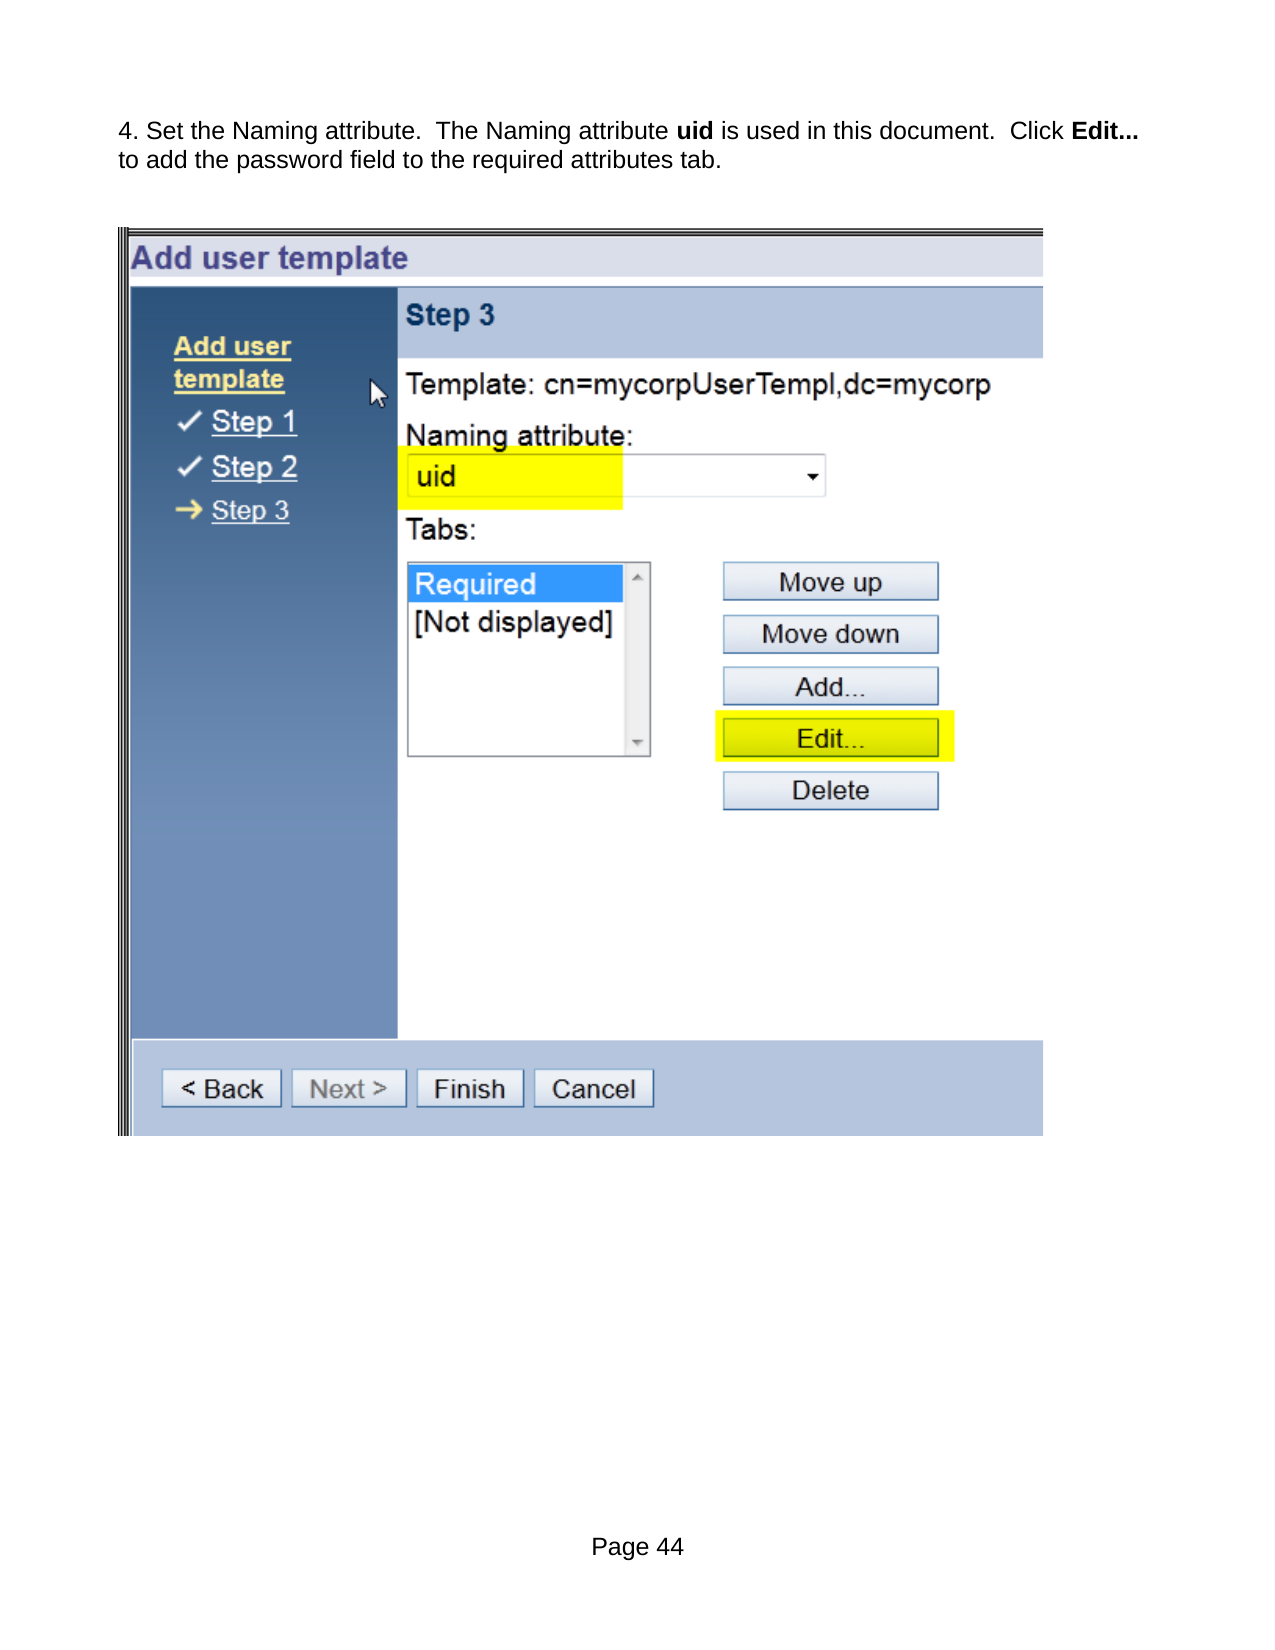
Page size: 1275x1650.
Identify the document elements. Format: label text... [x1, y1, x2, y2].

text 4. Set the Naming attribute. The Naming attribute uid is used in this document. Click Edit... to add the password field to the required attributes tab. [118, 116, 1157, 174]
